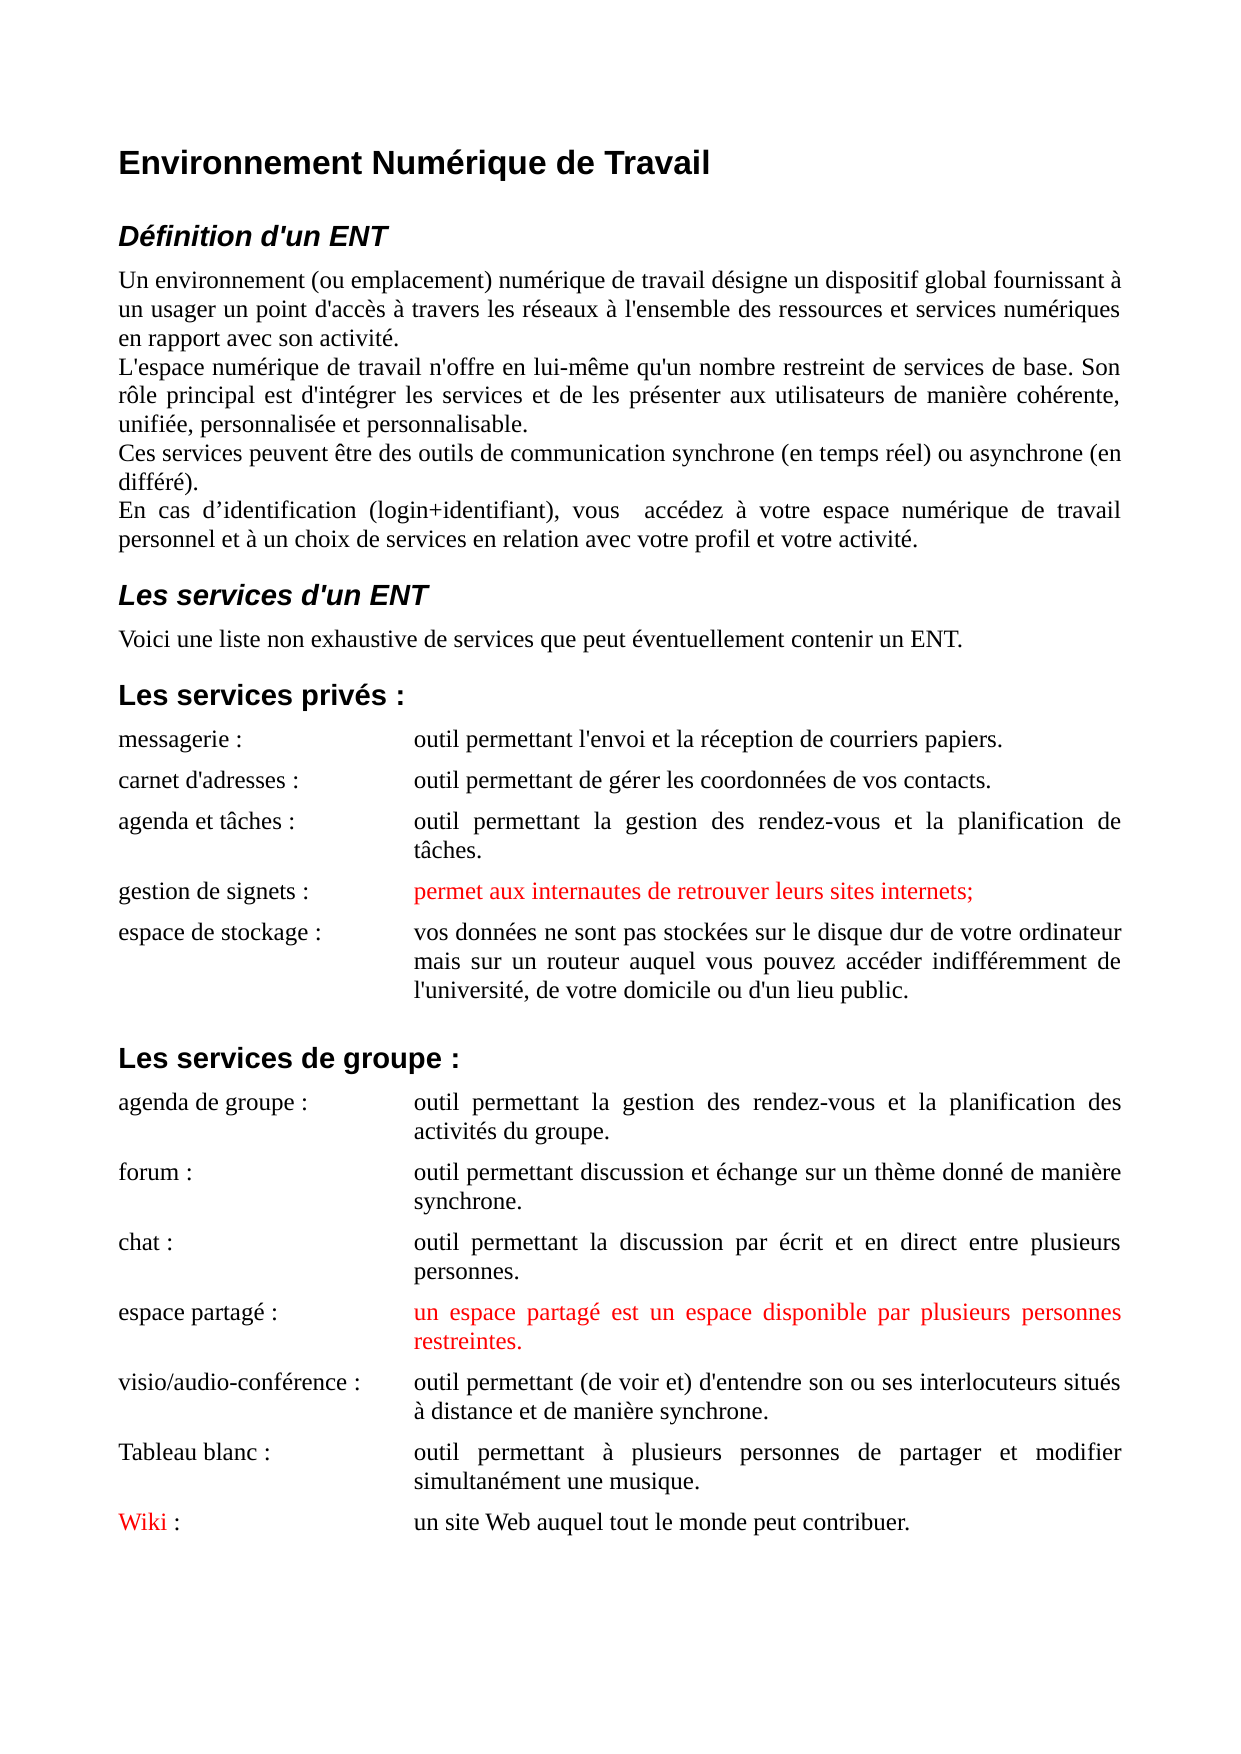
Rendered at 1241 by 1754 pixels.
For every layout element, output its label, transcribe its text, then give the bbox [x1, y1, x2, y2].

subtitle Les services de groupe : [118, 1041, 1122, 1075]
text En cas d’identification (login+identifiant), vous accédez à votre espace numérique de travail personnel et à un choix de services en relation avec votre profil et votre activité. [118, 495, 1122, 553]
text forum : outil permettant discussion et échange sur un thème donné de manière synchrone. [118, 1157, 1122, 1215]
text L'espace numérique de travail n'offre en lui-même qu'un nombre restreint de services de base. Son rôle principal est d'intégrer les services et de les présenter aux utilisateurs de manière cohérente, unifiée, personnalisée et personnalisable. [118, 352, 1122, 438]
subtitle Les services privés : [118, 678, 1122, 711]
text espace de stockage : vos données ne sont pas stockées sur le disque dur de votre ordinateur mais sur un routeur auquel vous pouvez accéder indifféremment de l'université, de votre domicile ou d'un lieu public. [118, 917, 1122, 1004]
subtitle Environnement Numérique de Travail [118, 143, 1122, 182]
text carnet d'adresses : outil permettant de gérer les coordonnées de vos contacts. [118, 765, 1122, 794]
subtitle Définition d'un ENT [118, 219, 1122, 253]
text Voici une liste non exhaustive de services que peut éventuellement contenir un ENT. [118, 624, 1122, 653]
text Tableau blanc : outil permettant à plusieurs personnes de partager et modifier simultanément une musique. [118, 1437, 1122, 1495]
text gestion de signets : permet aux internautes de retrouver leurs sites internets; [118, 876, 1122, 905]
subtitle Les services d'un ENT [118, 578, 1122, 611]
text espace partagé : un espace partagé est un espace disponible par plusieurs personnes restreintes. [118, 1297, 1122, 1355]
text Wiki : un site Web auquel tout le monde peut contribuer. [118, 1507, 1122, 1536]
text Un environnement (ou emplacement) numérique de travail désigne un dispositif global fournissant à un usager un point d'accès à travers les réseaux à l'ensemble des ressources et services numériques en rapport avec son activité. [118, 265, 1122, 352]
text chat : outil permettant la discussion par écrit et en direct entre plusieurs personnes. [118, 1227, 1122, 1285]
text agenda et tâches : outil permettant la gestion des rendez-vous et la planification de tâches. [118, 806, 1122, 864]
text messagerie : outil permettant l'envoi et la réception de courriers papiers. [118, 724, 1122, 752]
text Ces services peuvent être des outils de communication synchrone (en temps réel) ou asynchrone (en différé). [118, 438, 1122, 495]
text visio/audio-conférence : outil permettant (de voir et) d'entendre son ou ses interlocuteurs situés à distance et de manière synchrone. [118, 1367, 1122, 1425]
text agenda de groupe : outil permettant la gestion des rendez-vous et la planification des activités du groupe. [118, 1087, 1122, 1145]
